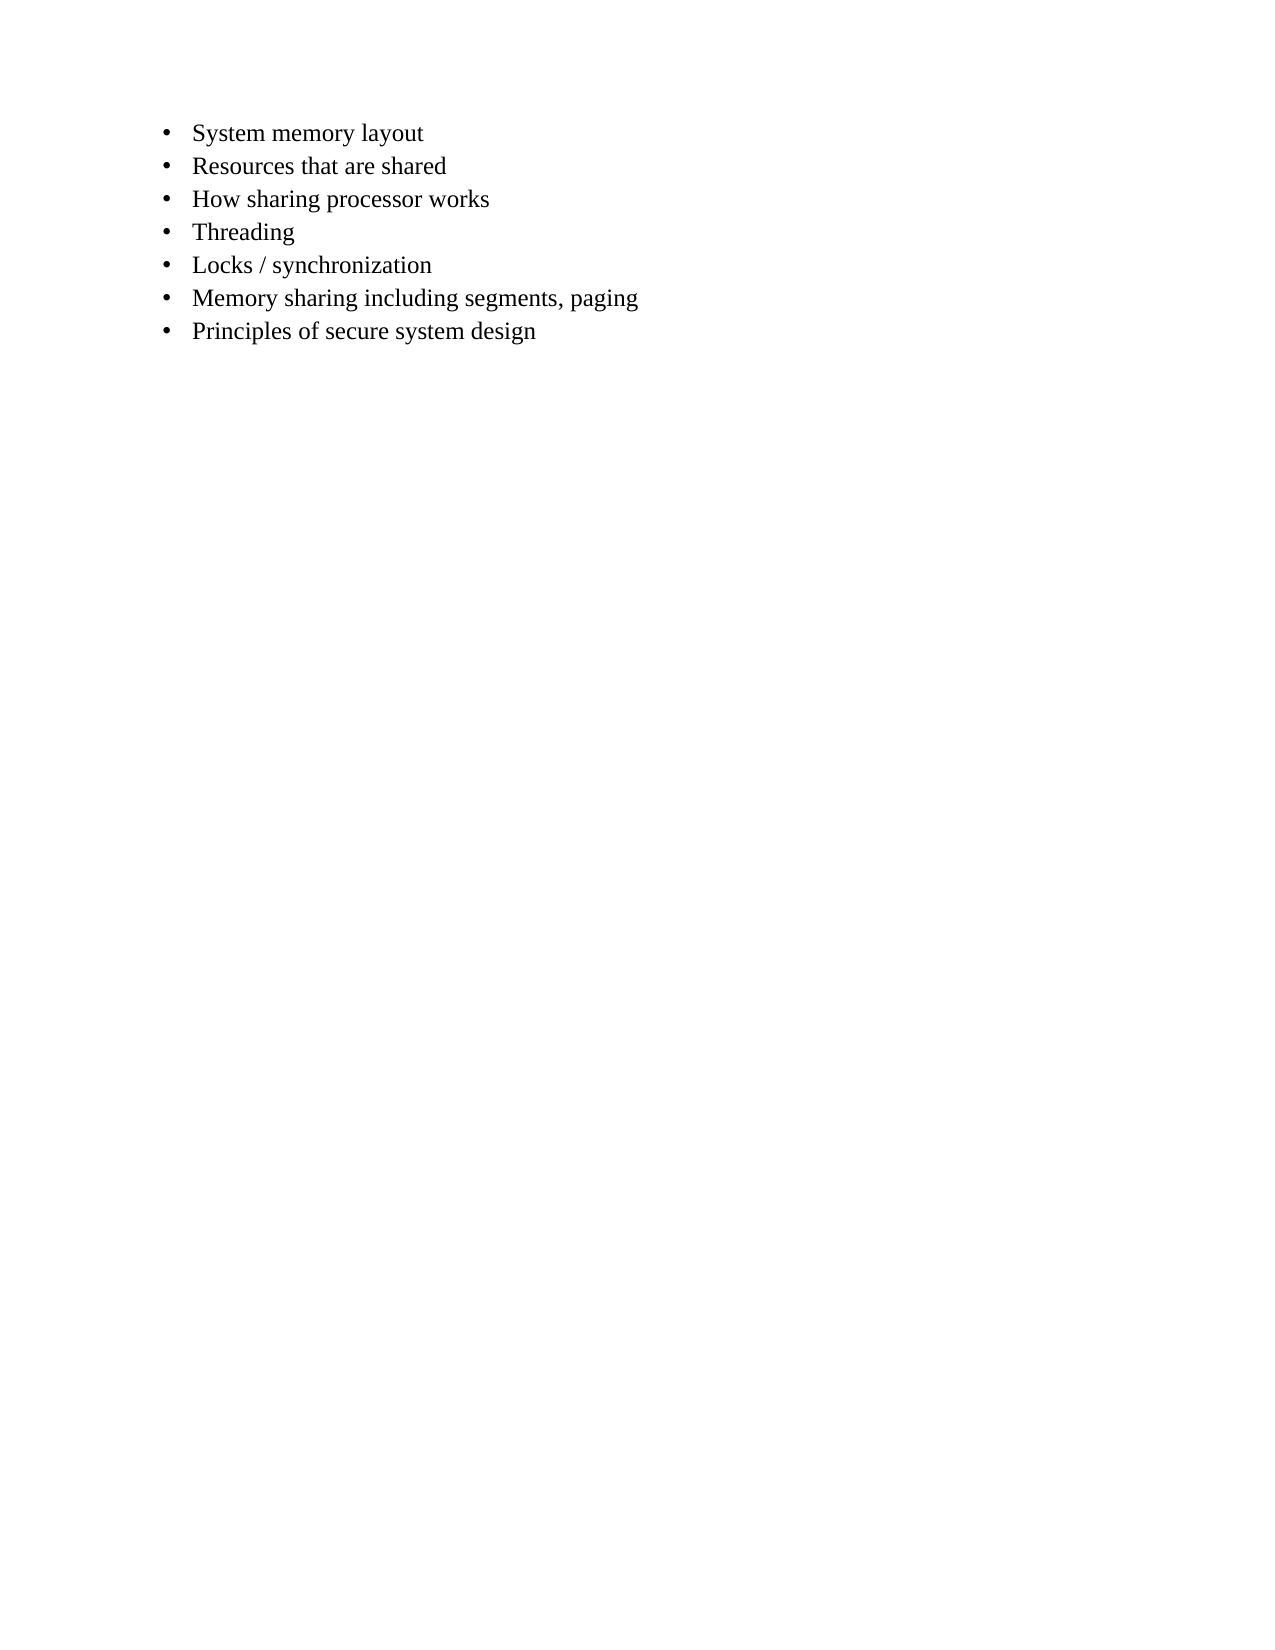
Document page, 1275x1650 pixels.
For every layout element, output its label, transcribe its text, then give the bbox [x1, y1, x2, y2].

list Memory sharing including segments, paging [162, 283, 1157, 312]
list Principles of secure system design [162, 316, 1157, 345]
list Resources that are shared [162, 151, 1157, 180]
list Locks / synchronization [162, 250, 1157, 279]
list Threading [162, 217, 1157, 246]
list System memory layout [162, 118, 1157, 147]
list How sharing processor works [162, 184, 1157, 213]
